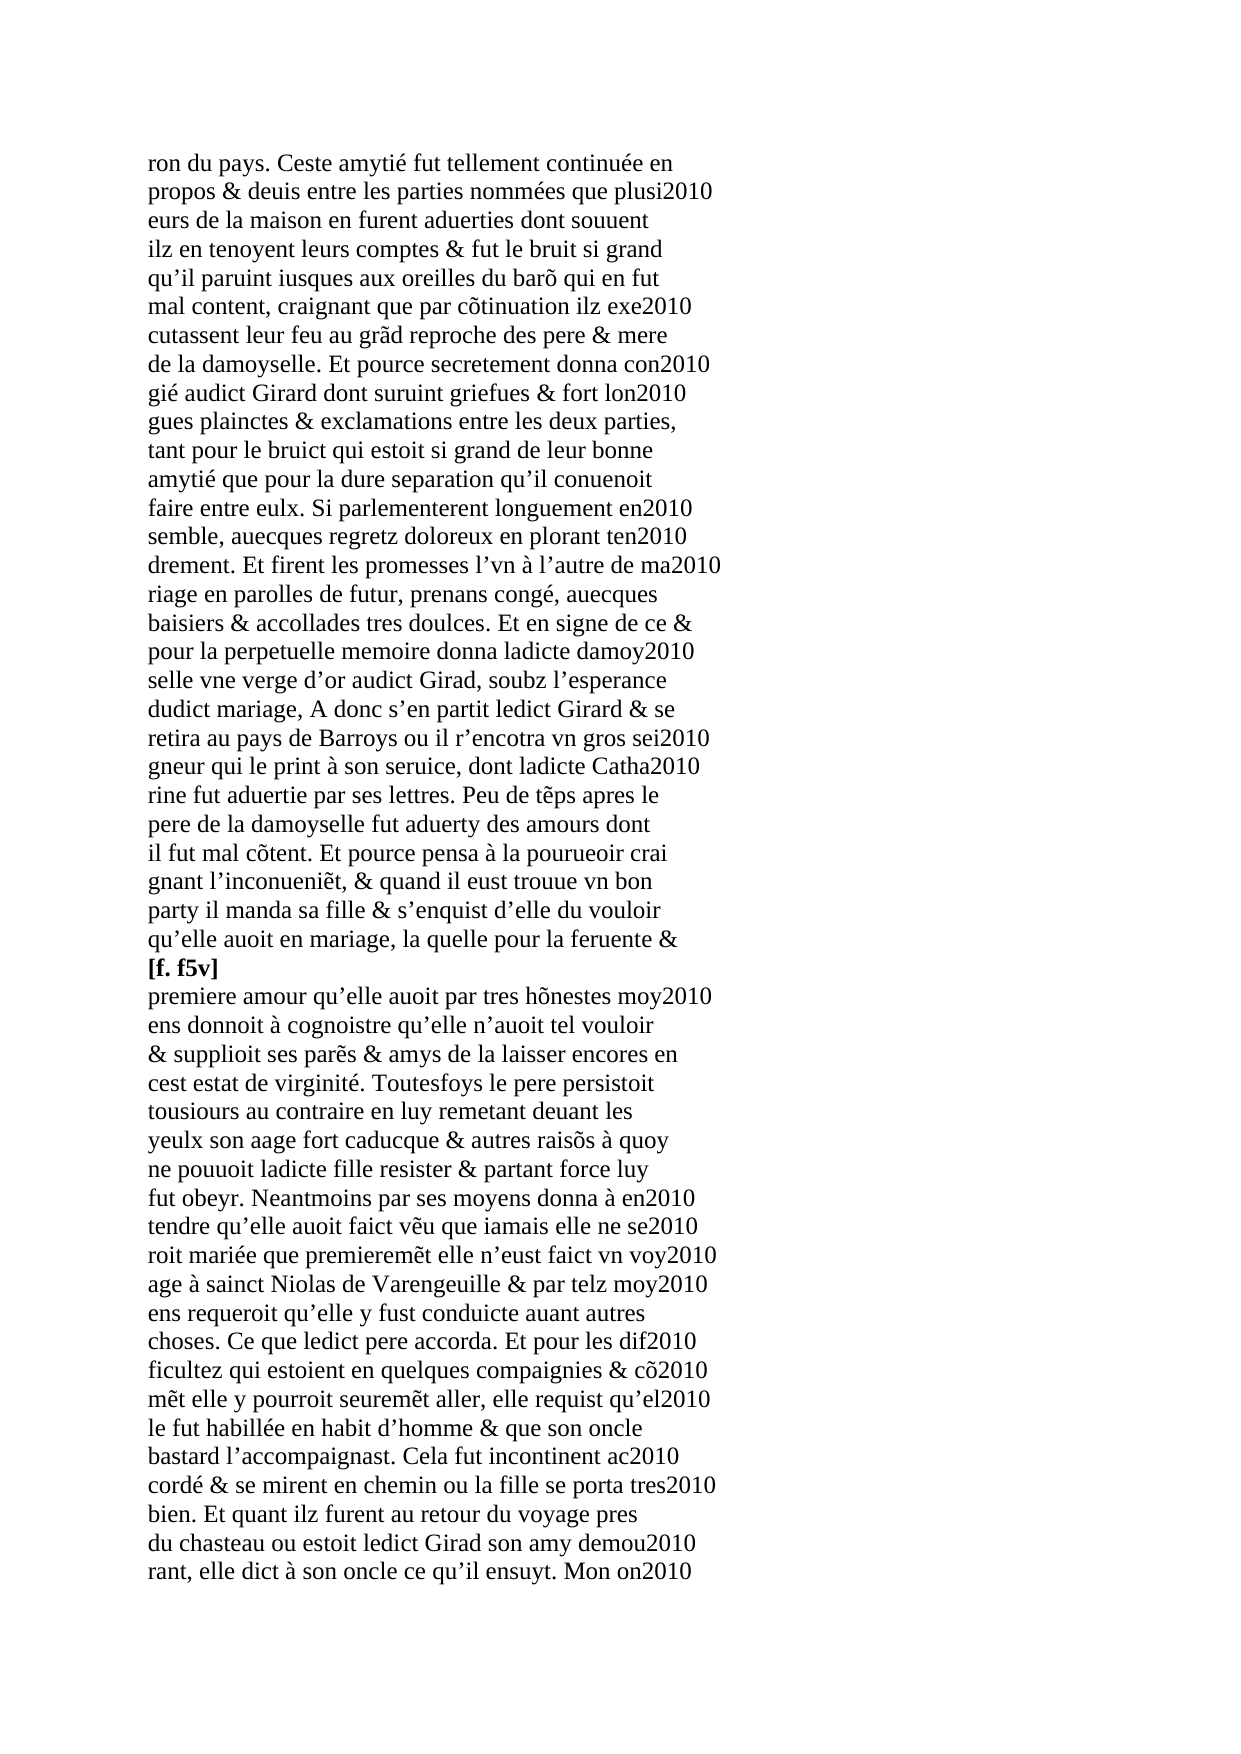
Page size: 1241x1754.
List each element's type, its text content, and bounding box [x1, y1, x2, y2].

text ron du pays. Ceste amytié fut tellement continuée en propos & deuis entre les parties nommées que plusi2010 eurs de la maison en furent aduerties dont souuent ilz en tenoyent leurs comptes & fut le bruit si grand qu’il paruint iusques aux oreilles du barõ qui en fut mal content, craignant que par cõtinuation ilz exe2010 cutassent leur feu au grãd reproche des pere & mere de la damoyselle. Et pource secretement donna con2010 gié audict Girard dont suruint griefues & fort lon2010 gues plainctes & exclamations entre les deux parties, tant pour le bruict qui estoit si grand de leur bonne amytié que pour la dure separation qu’il conuenoit faire entre eulx. Si parlementerent longuement en2010 semble, auecques regretz doloreux en plorant ten2010 drement. Et firent les promesses l’vn à l’autre de ma2010 riage en parolles de futur, prenans congé, auecques baisiers & accollades tres doulces. Et en signe de ce & pour la perpetuelle memoire donna ladicte damoy2010 selle vne verge d’or audict Girad, soubz l’esperance dudict mariage, A donc s’en partit ledict Girard & se retira au pays de Barroys ou il r’encotra vn gros sei2010 gneur qui le print à son seruice, dont ladicte Catha2010 rine fut aduertie par ses lettres. Peu de tẽps apres le pere de la damoyselle fut aduerty des amours dont il fut mal cõtent. Et pource pensa à la pourueoir crai gnant l’inconueniẽt, & quand il eust trouue vn bon party il manda sa fille & s’enquist d’elle du vouloir qu’elle auoit en mariage, la quelle pour la feruente & [f. f5v] premiere amour qu’elle auoit par tres hõnestes moy2010 ens donnoit à cognoistre qu’elle n’auoit tel vouloir & supplioit ses parẽs & amys de la laisser encores en cest estat de virginité. Toutesfoys le pere persistoit tousiours au contraire en luy remetant deuant les yeulx son aage fort caducque & autres raisõs à quoy ne pouuoit ladicte fille resister & partant force luy fut obeyr. Neantmoins par ses moyens donna à en2010 tendre qu’elle auoit faict vẽu que iamais elle ne se2010 roit mariée que premieremẽt elle n’eust faict vn voy2010 age à sainct Niolas de Varengeuille & par telz moy2010 ens requeroit qu’elle y fust conduicte auant autres choses. Ce que ledict pere accorda. Et pour les dif2010 ficultez qui estoient en quelques compaignies & cõ2010 mẽt elle y pourroit seuremẽt aller, elle requist qu’el2010 le fut habillée en habit d’homme & que son oncle bastard l’accompaignast. Cela fut incontinent ac2010 cordé & se mirent en chemin ou la fille se porta tres2010 bien. Et quant ilz furent au retour du voyage pres du chasteau ou estoit ledict Girad son amy demou2010 rant, elle dict à son oncle ce qu’il ensuyt. Mon on2010 [148, 148, 1093, 1585]
